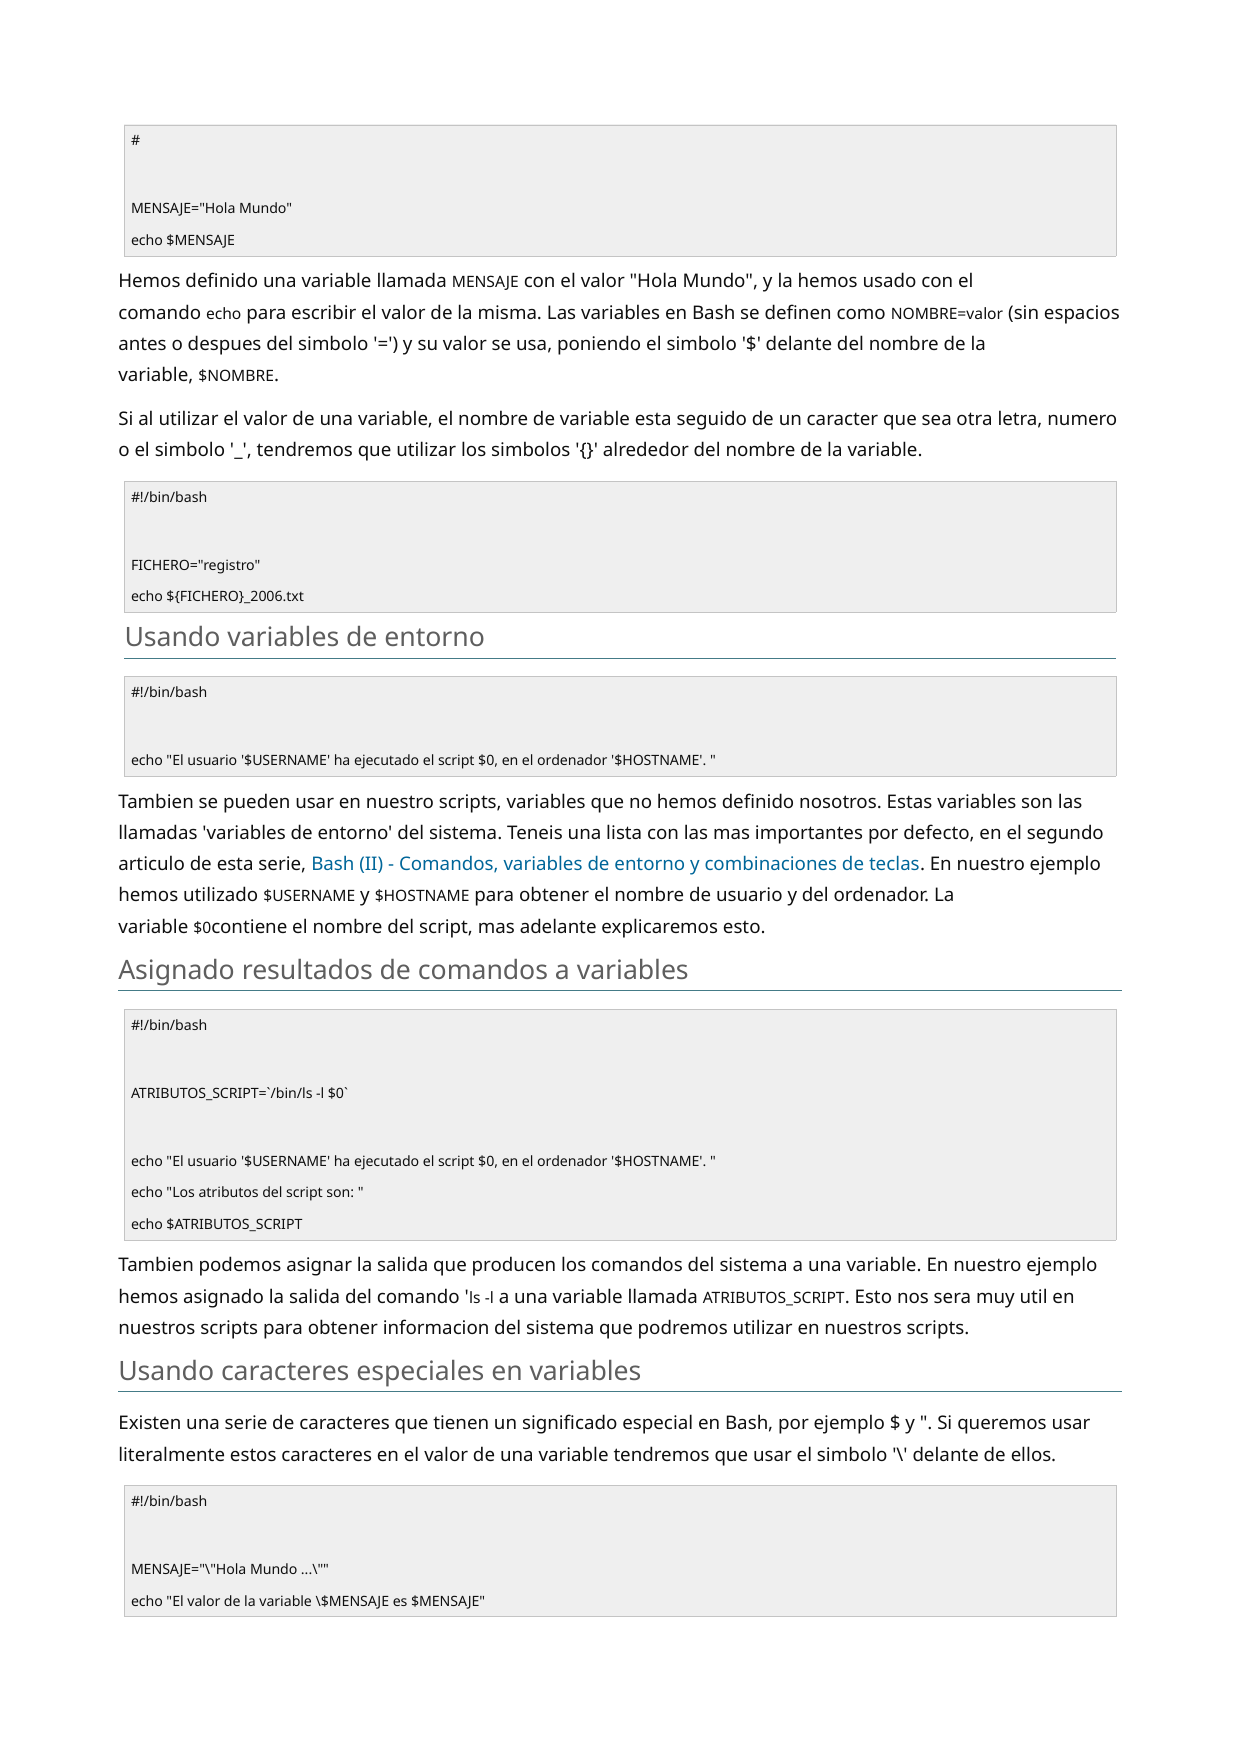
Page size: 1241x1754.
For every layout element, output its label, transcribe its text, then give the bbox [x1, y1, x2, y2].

text echo "El usuario '$USERNAME' ha ejecutado el script $0, en el ordenador '$HOSTNAME'. " [125, 744, 1116, 776]
text echo ${FICHERO}_2006.txt [125, 580, 1116, 612]
text MENSAJE="Hola Mundo" [125, 192, 1116, 218]
text MENSAJE="\"Hola Mundo ...\"" [125, 1553, 1116, 1578]
text ATRIBUTOS_SCRIPT=`/bin/ls -l $0` [125, 1077, 1116, 1102]
text Tambien podemos asignar la salida que producen los comandos del sistema a una variable. En nuestro ejemplo hemos asignado la salida del comando 'ls -l a una variable llamada ATRIBUTOS_SCRIPT. Esto nos sera muy util en nuestros scripts para obtener informacion del sistema que podremos utilizar en nuestros scripts. [118, 1246, 1122, 1340]
text Hemos definido una variable llamada MENSAJE con el valor "Hola Mundo", y la hemos usado con el comando echo para escribir el valor de la misma. Las variables en Bash se definen como NOMBRE=valor (sin espacios antes o despues del simbolo '=') y su valor se usa, poniendo el simbolo '$' delante del nombre de la variable, $NOMBRE. [118, 262, 1122, 387]
text echo "El valor de la variable \$MENSAJE es $MENSAJE" [125, 1585, 1116, 1616]
text echo $ATRIBUTOS_SCRIPT [125, 1208, 1116, 1240]
text #!/bin/bash [125, 1010, 1116, 1034]
text echo "El usuario '$USERNAME' ha ejecutado el script $0, en el ordenador '$HOSTNAME'. " [125, 1144, 1116, 1170]
text FICHERO="registro" [125, 549, 1116, 574]
text Si al utilizar el valor de una variable, el nombre de variable esta seguido de un caracter que sea otra letra, numero o el simbolo '_', tendremos que utilizar los simbolos '{}' alrededor del nombre de la variable. [118, 399, 1122, 462]
subtitle Usando caracteres especiales en variables [118, 1352, 1122, 1391]
picture [313, 859, 321, 868]
subtitle Usando variables de entorno [124, 618, 1116, 658]
text #!/bin/bash [125, 677, 1116, 702]
text echo "Los atributos del script son: " [125, 1176, 1116, 1202]
text Existen una serie de caracteres que tienen un significado especial en Bash, por ejemplo $ y ". Si queremos usar literalmente estos caracteres en el valor de una variable tendremos que usar el simbolo '\' delante de ellos. [118, 1404, 1122, 1466]
subtitle Asignado resultados de comandos a variables [118, 951, 1122, 990]
text # [125, 126, 1116, 150]
text #!/bin/bash [125, 482, 1116, 506]
text echo $MENSAJE [125, 224, 1116, 256]
text #!/bin/bash [125, 1486, 1116, 1511]
text Tambien se pueden usar en nuestro scripts, variables que no hemos definido nosotros. Estas variables son las llamadas 'variables de entorno' del sistema. Teneis una lista con las mas importantes por defecto, en el segundo articulo de esta serie, Bash (II) - Comandos, variables de entorno y combinaciones de teclas. En nuestro ejemplo hemos utilizado $USERNAME y $HOSTNAME para obtener el nombre de usuario y del ordenador. La variable $0contiene el nombre del script, mas adelante explicaremos esto. [118, 782, 1122, 938]
